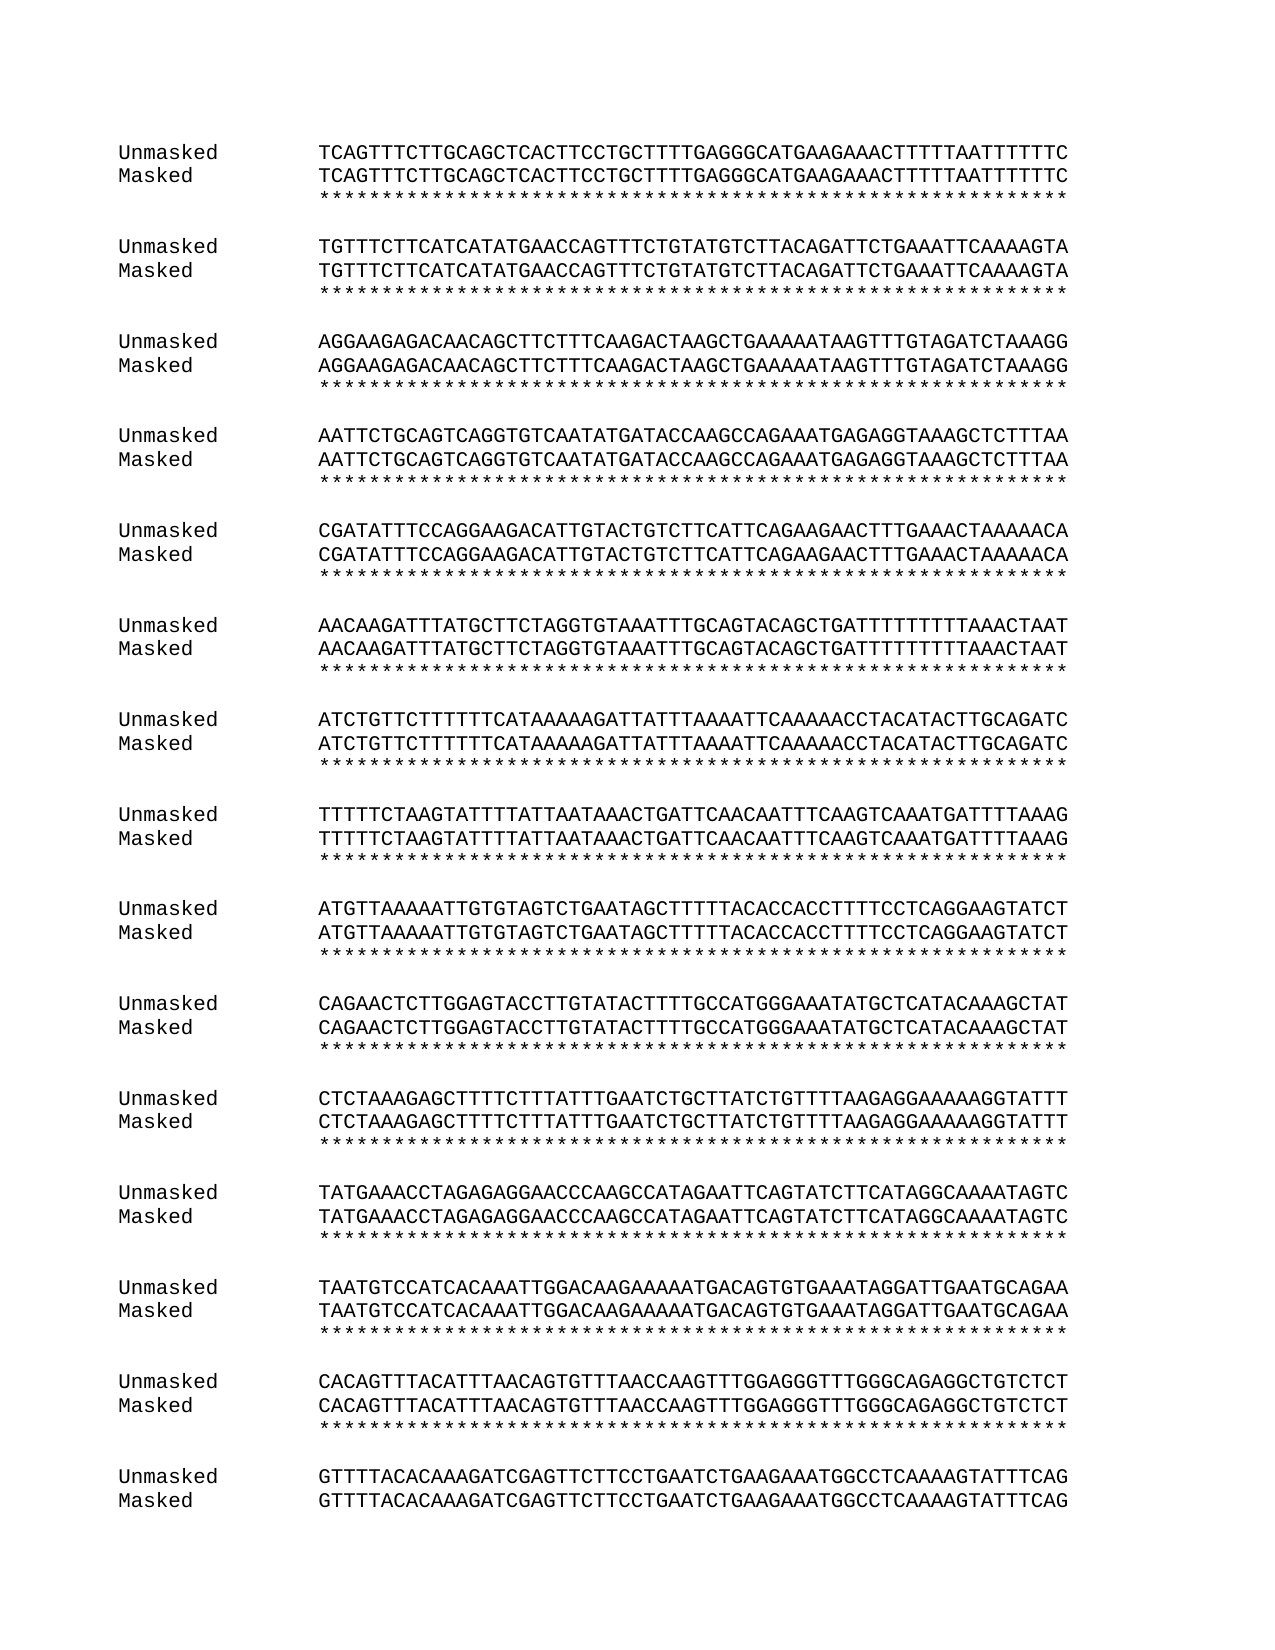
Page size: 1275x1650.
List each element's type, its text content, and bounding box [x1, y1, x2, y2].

text Masked TATGAAACCTAGAGAGGAACCCAAGCCATAGAATTCAGTATCTTCATAGGCAAAATAGTC [118, 1206, 1157, 1229]
text Unmasked CACAGTTTACATTTAACAGTGTTTAACCAAGTTTGGAGGGTTTGGGCAGAGGCTGTCTCT [118, 1371, 1157, 1395]
text ************************************************************ [118, 189, 1157, 213]
text ************************************************************ [118, 946, 1157, 969]
text ************************************************************ [118, 1324, 1157, 1348]
text Unmasked AGGAAGAGACAACAGCTTCTTTCAAGACTAAGCTGAAAAATAAGTTTGTAGATCTAAAGG [118, 331, 1157, 354]
text Masked GTTTTACACAAAGATCGAGTTCTTCCTGAATCTGAAGAAATGGCCTCAAAAGTATTTCAG [118, 1489, 1157, 1513]
text ************************************************************ [118, 567, 1157, 591]
text Masked CGATATTTCCAGGAAGACATTGTACTGTCTTCATTCAGAAGAACTTTGAAACTAAAAACA [118, 544, 1157, 567]
text Masked ATCTGTTCTTTTTTCATAAAAAGATTATTTAAAATTCAAAAACCTACATACTTGCAGATC [118, 733, 1157, 757]
text Unmasked AACAAGATTTATGCTTCTAGGTGTAAATTTGCAGTACAGCTGATTTTTTTTTAAACTAAT [118, 615, 1157, 638]
text Masked TAATGTCCATCACAAATTGGACAAGAAAAATGACAGTGTGAAATAGGATTGAATGCAGAA [118, 1300, 1157, 1324]
text Masked CACAGTTTACATTTAACAGTGTTTAACCAAGTTTGGAGGGTTTGGGCAGAGGCTGTCTCT [118, 1395, 1157, 1419]
text ************************************************************ [118, 1040, 1157, 1064]
text ************************************************************ [118, 851, 1157, 875]
text Unmasked GTTTTACACAAAGATCGAGTTCTTCCTGAATCTGAAGAAATGGCCTCAAAAGTATTTCAG [118, 1466, 1157, 1489]
text Masked TCAGTTTCTTGCAGCTCACTTCCTGCTTTTGAGGGCATGAAGAAACTTTTTAATTTTTTC [118, 165, 1157, 189]
text ************************************************************ [118, 1135, 1157, 1158]
text ************************************************************ [118, 284, 1157, 307]
text Unmasked TTTTTCTAAGTATTTTATTAATAAACTGATTCAACAATTTCAAGTCAAATGATTTTAAAG [118, 804, 1157, 827]
text Unmasked ATGTTAAAAATTGTGTAGTCTGAATAGCTTTTTACACCACCTTTTCCTCAGGAAGTATCT [118, 898, 1157, 922]
text Unmasked CGATATTTCCAGGAAGACATTGTACTGTCTTCATTCAGAAGAACTTTGAAACTAAAAACA [118, 520, 1157, 544]
text Masked CTCTAAAGAGCTTTTCTTTATTTGAATCTGCTTATCTGTTTTAAGAGGAAAAAGGTATTT [118, 1111, 1157, 1135]
text Unmasked CTCTAAAGAGCTTTTCTTTATTTGAATCTGCTTATCTGTTTTAAGAGGAAAAAGGTATTT [118, 1088, 1157, 1111]
text ************************************************************ [118, 757, 1157, 780]
text Unmasked TAATGTCCATCACAAATTGGACAAGAAAAATGACAGTGTGAAATAGGATTGAATGCAGAA [118, 1277, 1157, 1300]
text ************************************************************ [118, 1419, 1157, 1442]
text Unmasked TGTTTCTTCATCATATGAACCAGTTTCTGTATGTCTTACAGATTCTGAAATTCAAAAGTA [118, 236, 1157, 260]
text Masked AACAAGATTTATGCTTCTAGGTGTAAATTTGCAGTACAGCTGATTTTTTTTTAAACTAAT [118, 638, 1157, 662]
text ************************************************************ [118, 378, 1157, 402]
text Masked CAGAACTCTTGGAGTACCTTGTATACTTTTGCCATGGGAAATATGCTCATACAAAGCTAT [118, 1017, 1157, 1040]
text Masked AATTCTGCAGTCAGGTGTCAATATGATACCAAGCCAGAAATGAGAGGTAAAGCTCTTTAA [118, 449, 1157, 473]
text Unmasked TATGAAACCTAGAGAGGAACCCAAGCCATAGAATTCAGTATCTTCATAGGCAAAATAGTC [118, 1182, 1157, 1206]
text Unmasked CAGAACTCTTGGAGTACCTTGTATACTTTTGCCATGGGAAATATGCTCATACAAAGCTAT [118, 993, 1157, 1017]
text Masked AGGAAGAGACAACAGCTTCTTTCAAGACTAAGCTGAAAAATAAGTTTGTAGATCTAAAGG [118, 354, 1157, 378]
text Unmasked TCAGTTTCTTGCAGCTCACTTCCTGCTTTTGAGGGCATGAAGAAACTTTTTAATTTTTTC [118, 142, 1157, 165]
text ************************************************************ [118, 662, 1157, 686]
text Masked TTTTTCTAAGTATTTTATTAATAAACTGATTCAACAATTTCAAGTCAAATGATTTTAAAG [118, 827, 1157, 851]
text Unmasked AATTCTGCAGTCAGGTGTCAATATGATACCAAGCCAGAAATGAGAGGTAAAGCTCTTTAA [118, 426, 1157, 449]
text Masked TGTTTCTTCATCATATGAACCAGTTTCTGTATGTCTTACAGATTCTGAAATTCAAAAGTA [118, 260, 1157, 284]
text Unmasked ATCTGTTCTTTTTTCATAAAAAGATTATTTAAAATTCAAAAACCTACATACTTGCAGATC [118, 709, 1157, 733]
text ************************************************************ [118, 1229, 1157, 1253]
text Masked ATGTTAAAAATTGTGTAGTCTGAATAGCTTTTTACACCACCTTTTCCTCAGGAAGTATCT [118, 922, 1157, 946]
text ************************************************************ [118, 473, 1157, 496]
